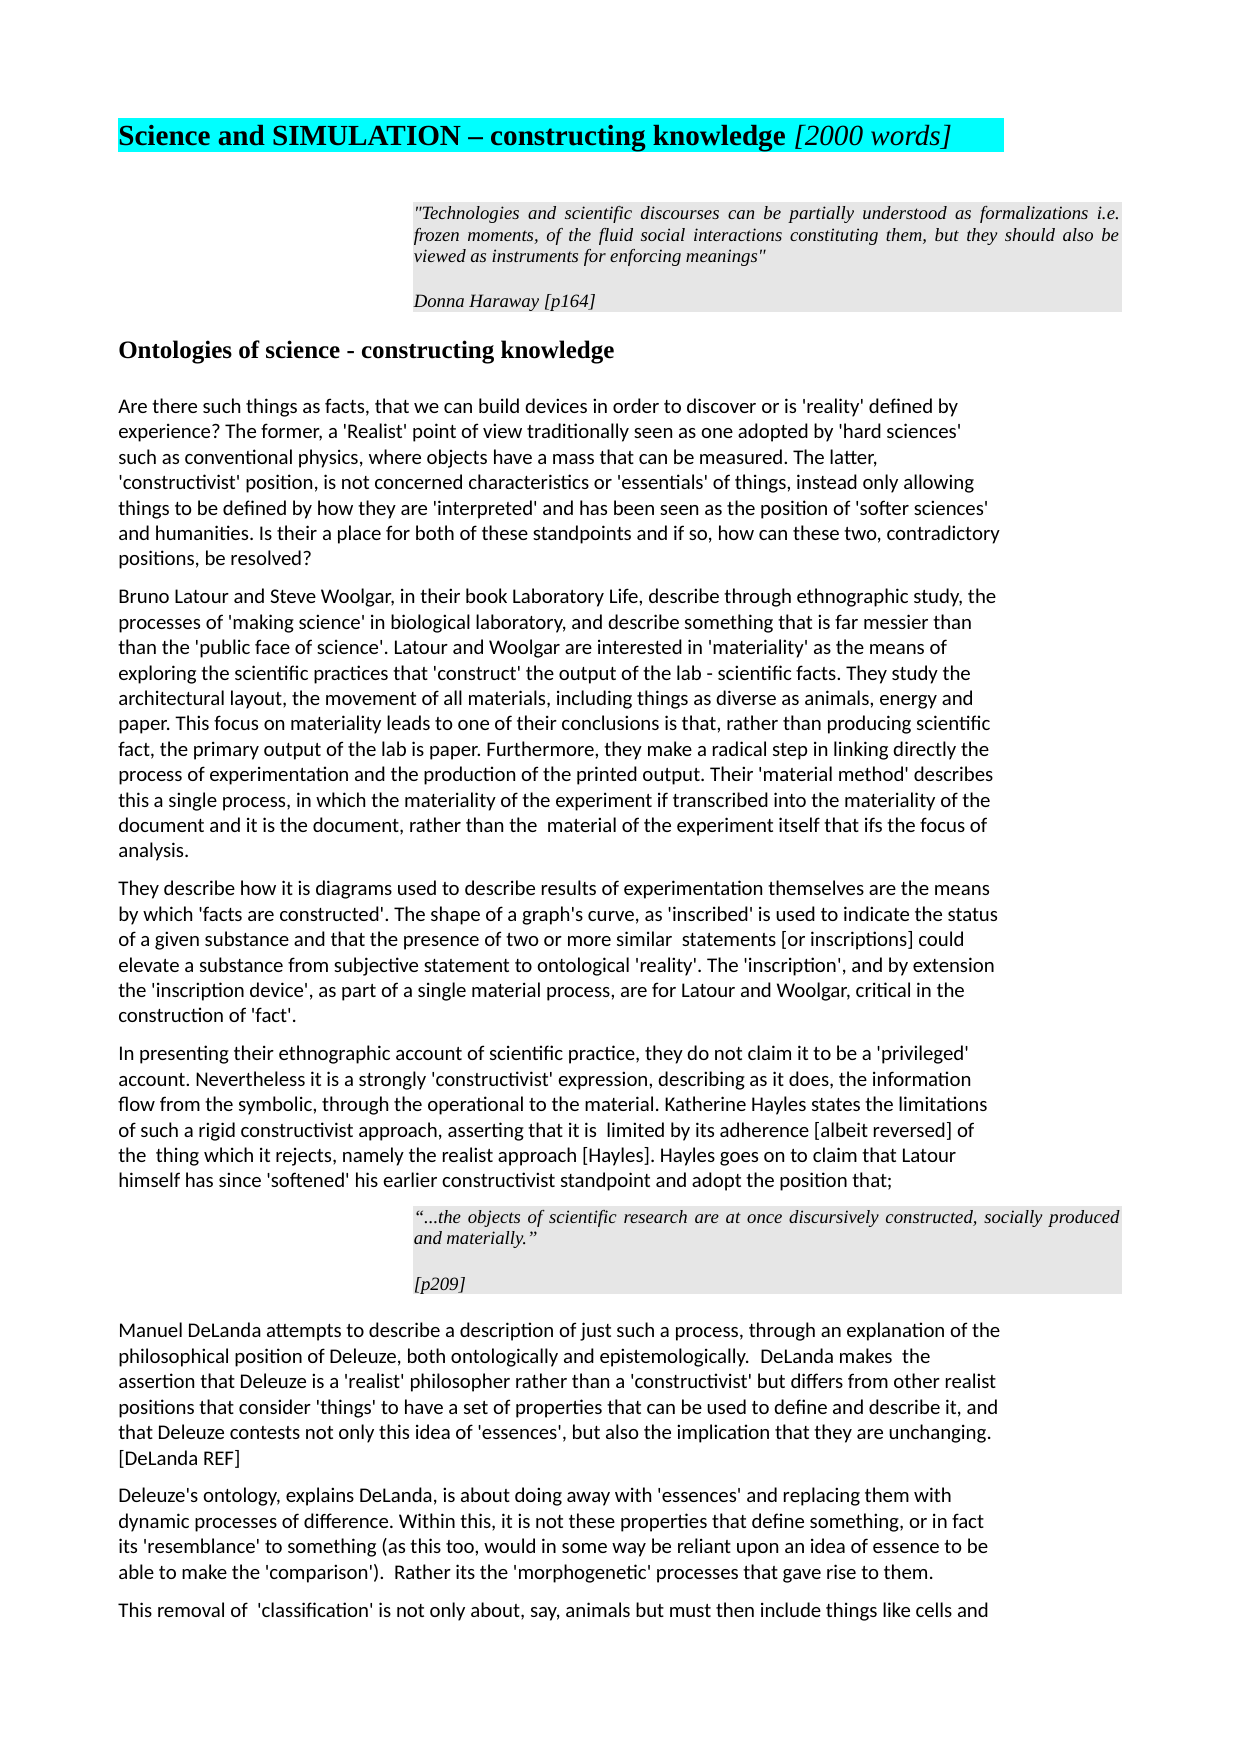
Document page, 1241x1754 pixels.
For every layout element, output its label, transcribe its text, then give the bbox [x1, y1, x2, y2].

text Deleuze's ontology, explains DeLanda, is about doing away with 'essences' and replacing them with dynamic processes of difference. Within this, it is not these properties that define something, or in fact its 'resemblance' to something (as this too, would in some way be reliant upon an idea of essence to be able to make the 'comparison'). Rather its the 'morphogenetic' processes that gave rise to them. [118, 1483, 1004, 1584]
text Donna Haraway [p164] [413, 290, 1122, 312]
subtitle Science and SIMULATION – constructing knowledge [2000 words] [118, 118, 1004, 152]
text Manuel DeLanda attempts to describe a description of just such a process, through an explanation of the philosophical position of Deleuze, both ontologically and epistemologically. DeLanda makes the assertion that Deleuze is a 'realist' philosopher rather than a 'constructivist' but differs from other realist positions that consider 'things' to have a set of properties that can be used to define and describe it, and that Deleuze contests not only this idea of 'essences', but also the implication that they are unchanging. [DeLanda REF] [118, 1318, 1004, 1470]
text [p209] [413, 1272, 1122, 1294]
text “...the objects of scientific research are at once discursively constructed, socially produced and materially.” [413, 1206, 1122, 1249]
text Are there such things as facts, that we can build devices in order to discover or is 'reality' defined by experience? The former, a 'Realist' point of view traditionally seen as one adopted by 'hard sciences' such as conventional physics, where objects have a mass that can be measured. The latter, 'constructivist' position, is not concerned characteristics or 'essentials' of things, instead only allowing things to be defined by how they are 'interpreted' and has been seen as the position of 'softer sciences' and humanities. Is their a place for both of these standpoints and if so, how can these two, contradictory positions, be resolved? [118, 393, 1004, 571]
text This removal of 'classification' is not only about, say, animals but must then include things like cells and [118, 1597, 1004, 1622]
text "Technologies and scientific discourses can be partially understood as formalizations i.e. frozen moments, of the fluid social interactions constituting them, but they should also be viewed as instruments for enforcing meanings" [413, 202, 1122, 267]
text In presenting their ethnographic account of scientific practice, they do not claim it to be a 'privileged' account. Nevertheless it is a strongly 'constructivist' expression, describing as it does, the information flow from the symbolic, through the operational to the material. Katherine Hayles states the limitations of such a rigid constructivist approach, asserting that it is limited by its adherence [albeit reversed] of the thing which it rejects, namely the realist approach [Hayles]. Hayles goes on to claim that Latour himself has since 'softened' his earlier constructivist standpoint and adopt the position that; [118, 1041, 1004, 1193]
text Bruno Latour and Steve Woolgar, in their book Laboratory Life, describe through ethnographic study, the processes of 'making science' in biological laboratory, and describe something that is far messier than than the 'public face of science'. Latour and Woolgar are interested in 'materiality' as the means of exploring the scientific practices that 'construct' the output of the lab - scientific facts. They study the architectural layout, the movement of all materials, including things as diverse as animals, energy and paper. This focus on materiality leads to one of their conclusions is that, rather than producing scientific fact, the primary output of the lab is paper. Furthermore, they make a radical step in linking directly the process of experimentation and the production of the printed output. Their 'material method' describes this a single process, in which the materiality of the experiment if transcribed into the materiality of the document and it is the document, rather than the material of the experiment itself that ifs the focus of analysis. [118, 583, 1004, 863]
text Ontologies of science - constructing knowledge [118, 336, 1122, 364]
text They describe how it is diagrams used to describe results of experimentation themselves are the means by which 'facts are constructed'. The shape of a graph's curve, as 'inscribed' is used to indicate the status of a given substance and that the presence of two or more similar statements [or inscriptions] could elevate a substance from subjective statement to ontological 'reality'. The 'inscription', and by extension the 'inscription device', as part of a single material process, are for Latour and Woolgar, critical in the construction of 'fact'. [118, 876, 1004, 1028]
